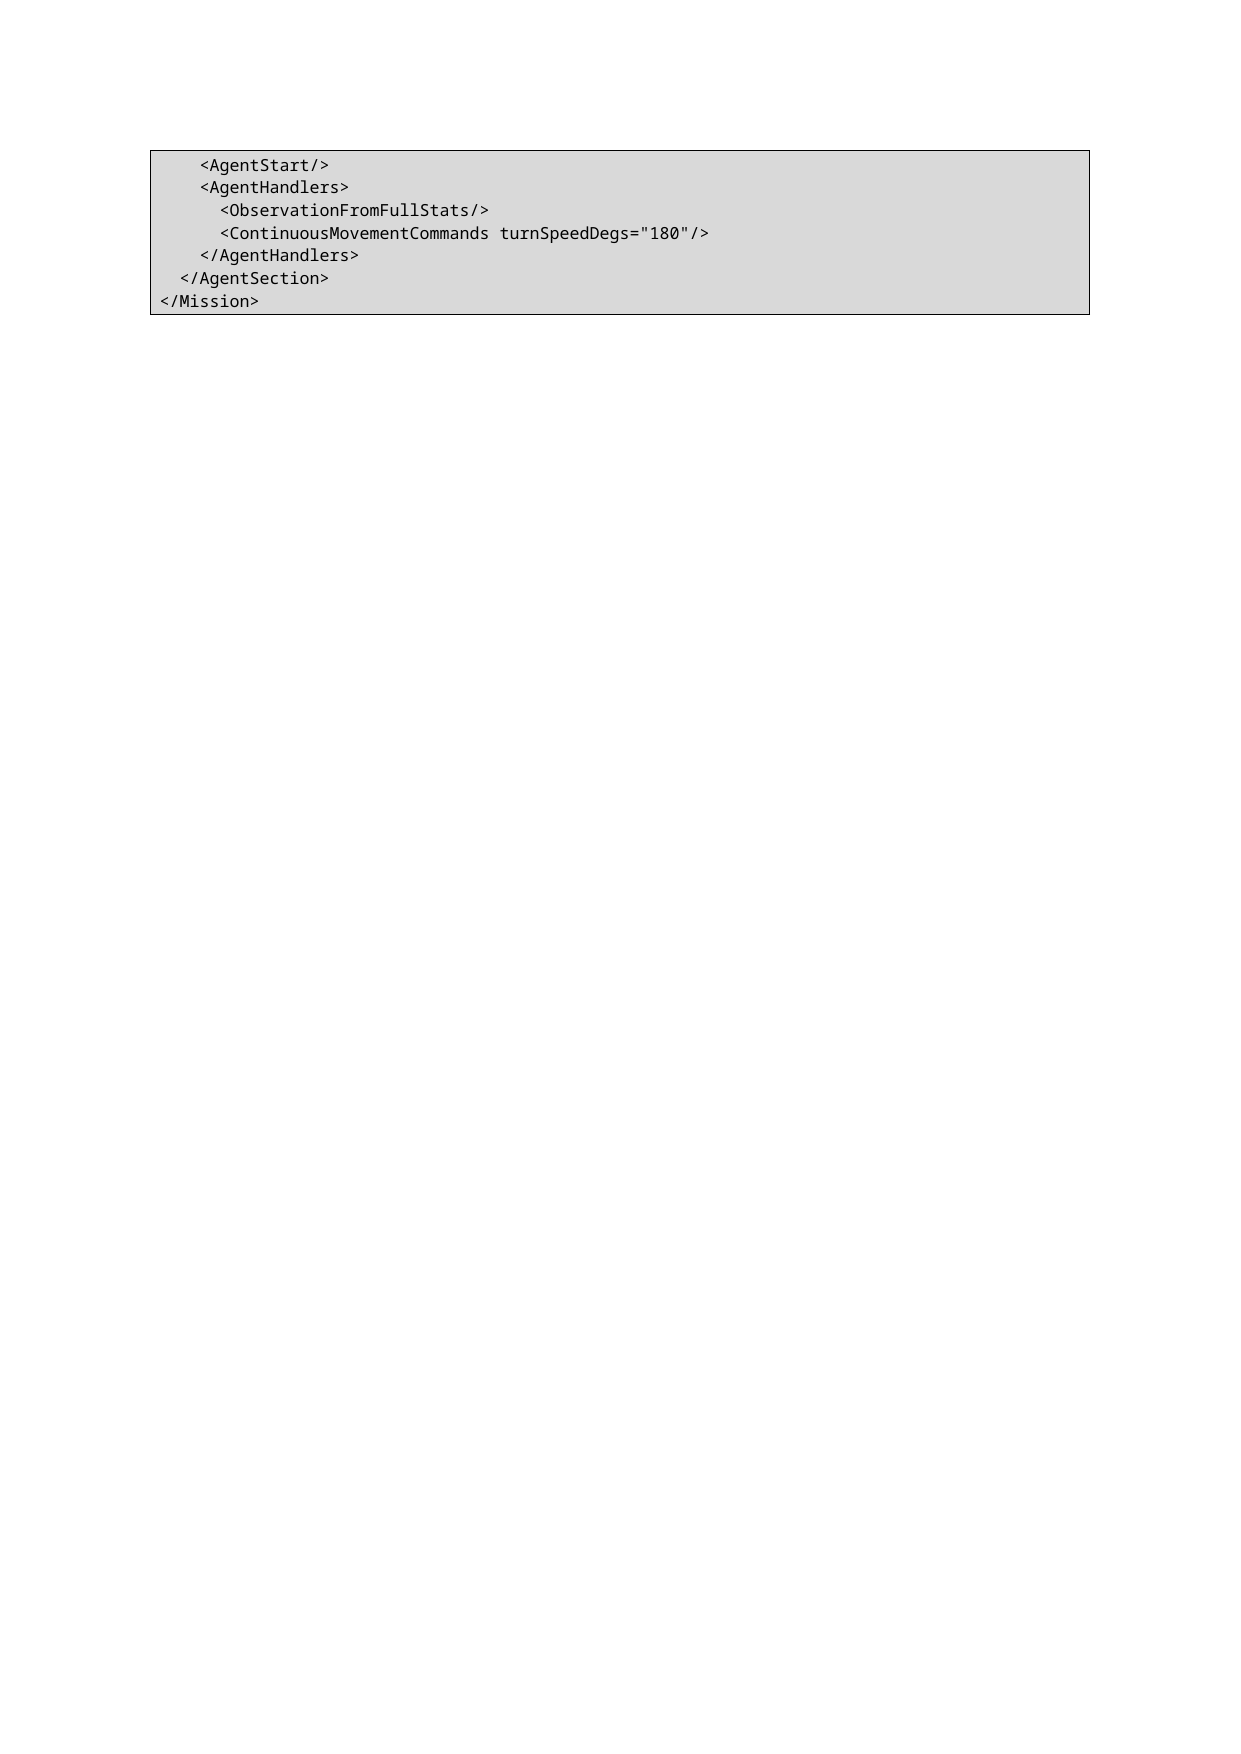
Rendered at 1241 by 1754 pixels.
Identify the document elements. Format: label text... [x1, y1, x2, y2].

text </AgentSection> [151, 263, 1089, 286]
text </Mission> [151, 286, 1089, 314]
text <AgentStart/> [151, 151, 1089, 173]
text </AgentHandlers> [151, 241, 1089, 263]
text <AgentHandlers> [151, 173, 1089, 195]
text <ObservationFromFullStats/> [151, 195, 1089, 218]
text <ContinuousMovementCommands turnSpeedDegs="180"/> [151, 218, 1089, 241]
